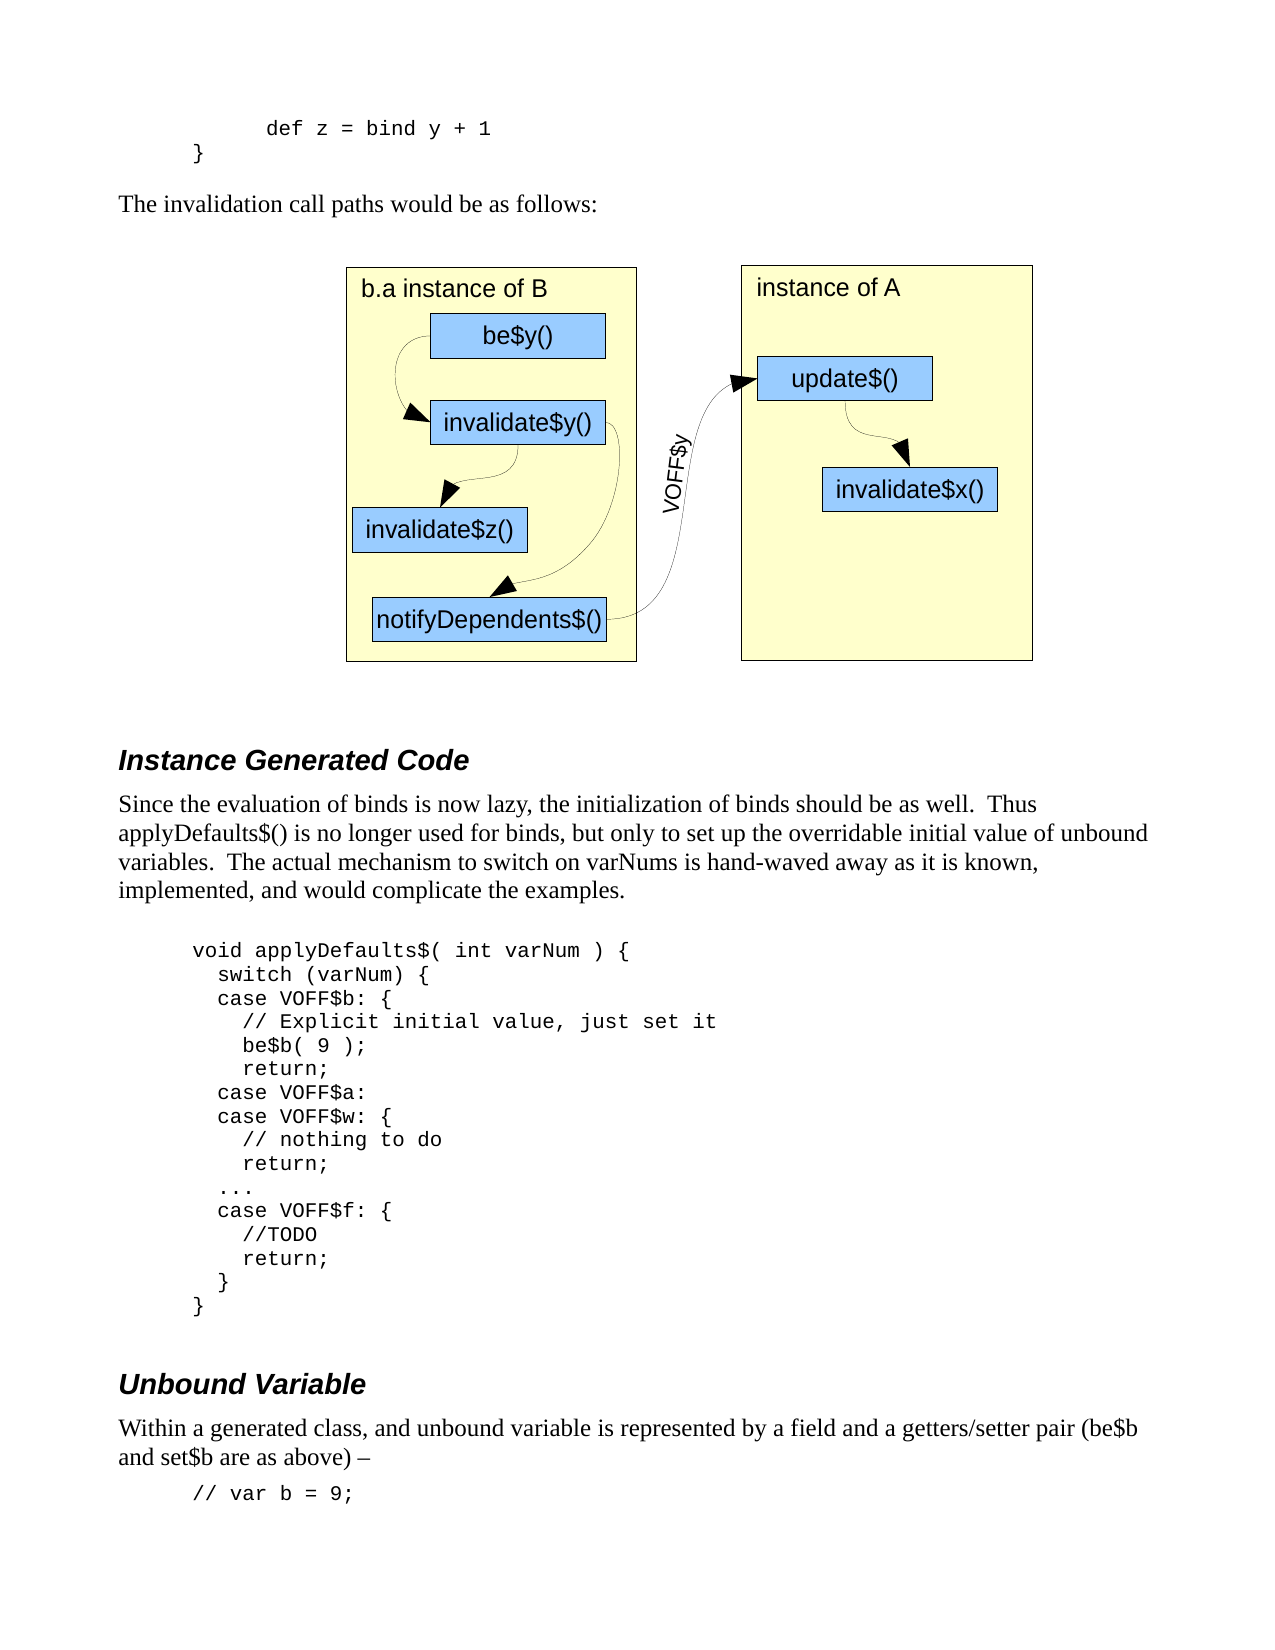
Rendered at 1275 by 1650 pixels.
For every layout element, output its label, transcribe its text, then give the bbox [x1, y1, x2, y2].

text void applyDefaults$( int varNum ) { [118, 940, 1157, 964]
text switch (varNum) { [118, 964, 1157, 987]
text be$b( 9 ); [118, 1035, 1157, 1058]
text return; [118, 1153, 1157, 1177]
text case VOFF$b: { [118, 987, 1157, 1011]
text def z = bind y + 1 [118, 118, 1157, 142]
text return; [118, 1248, 1157, 1271]
subtitle Instance Generated Code [118, 743, 1157, 777]
text } [118, 1271, 1157, 1295]
text case VOFF$f: { [118, 1200, 1157, 1224]
text // var b = 9; [118, 1483, 1157, 1507]
text //TODO [118, 1224, 1157, 1248]
text } [118, 142, 1157, 165]
text // Explicit initial value, just set it [118, 1011, 1157, 1035]
text return; [118, 1058, 1157, 1082]
text } [118, 1295, 1157, 1318]
text The invalidation call paths would be as follows: [118, 189, 1157, 218]
text case VOFF$w: { [118, 1106, 1157, 1129]
subtitle Unbound Variable [118, 1367, 1157, 1401]
text case VOFF$a: [118, 1082, 1157, 1106]
text // nothing to do [118, 1129, 1157, 1153]
text ... [118, 1177, 1157, 1200]
text Since the evaluation of binds is now lazy, the initialization of binds should be as well. Thus applyDefaults$() is no longer used for binds, but only to set up the overridable initial value of unbound variables. The actual mechanism to switch on varNums is hand-waved away as it is known, implemented, and would complicate the examples. [118, 789, 1157, 904]
text Within a generated class, and unbound variable is represented by a field and a getters/setter pair (be$b and set$b are as above) – [118, 1413, 1157, 1471]
